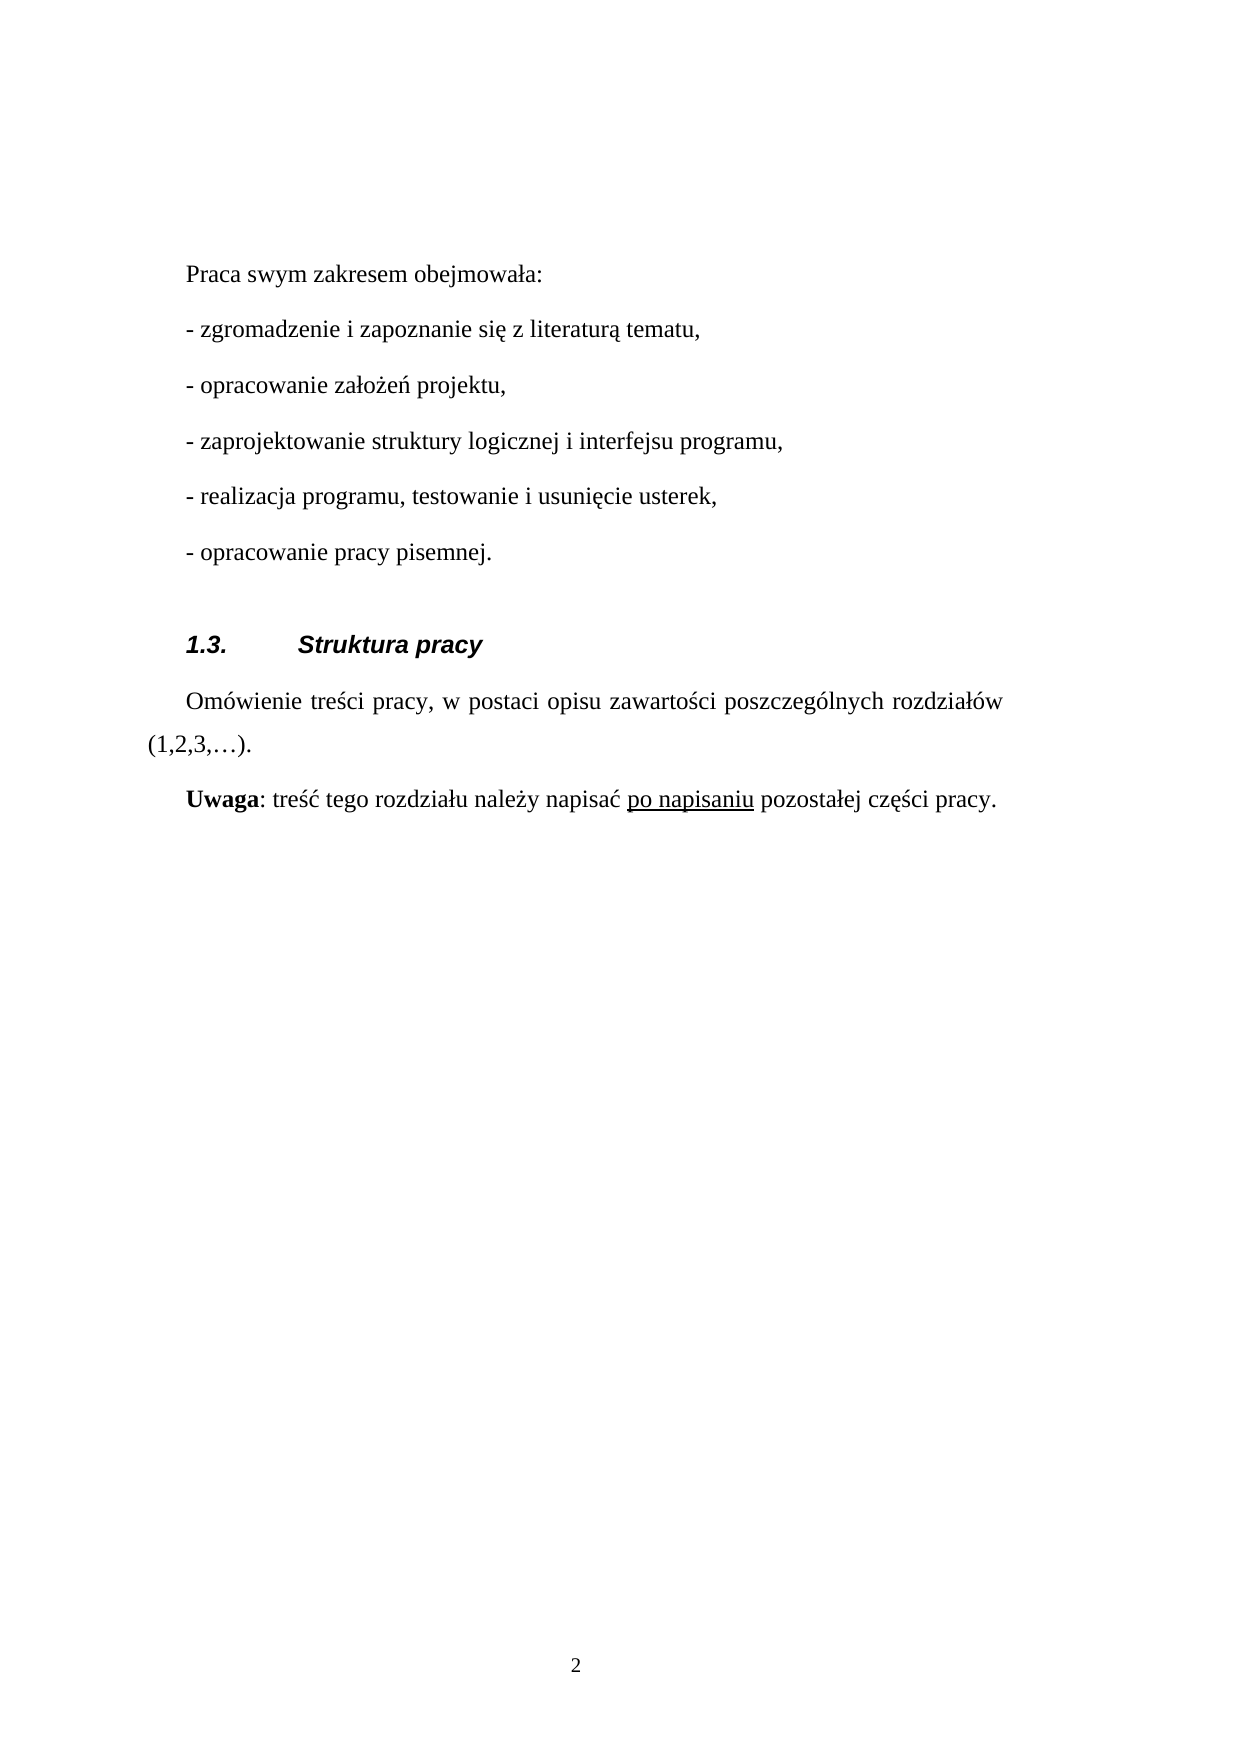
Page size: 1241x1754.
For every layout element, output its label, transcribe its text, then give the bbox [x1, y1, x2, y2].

text - opracowanie pracy pisemnej. [148, 537, 1004, 566]
text - opracowanie założeń projektu, [148, 370, 1004, 399]
text - realizacja programu, testowanie i usunięcie usterek, [148, 481, 1004, 510]
text - zgromadzenie i zapoznanie się z literaturą tematu, [148, 314, 1004, 343]
text - zaprojektowanie struktury logicznej i interfejsu programu, [148, 426, 1004, 454]
subtitle Struktura pracy [148, 630, 1004, 659]
text Praca swym zakresem obejmowała: [148, 259, 1004, 288]
text Omówienie treści pracy, w postaci opisu zawartości poszczególnych rozdziałów (1,2,3,…). [148, 686, 1004, 758]
text Uwaga: treść tego rozdziału należy napisać po napisaniu pozostałej części pracy. [148, 784, 1004, 813]
